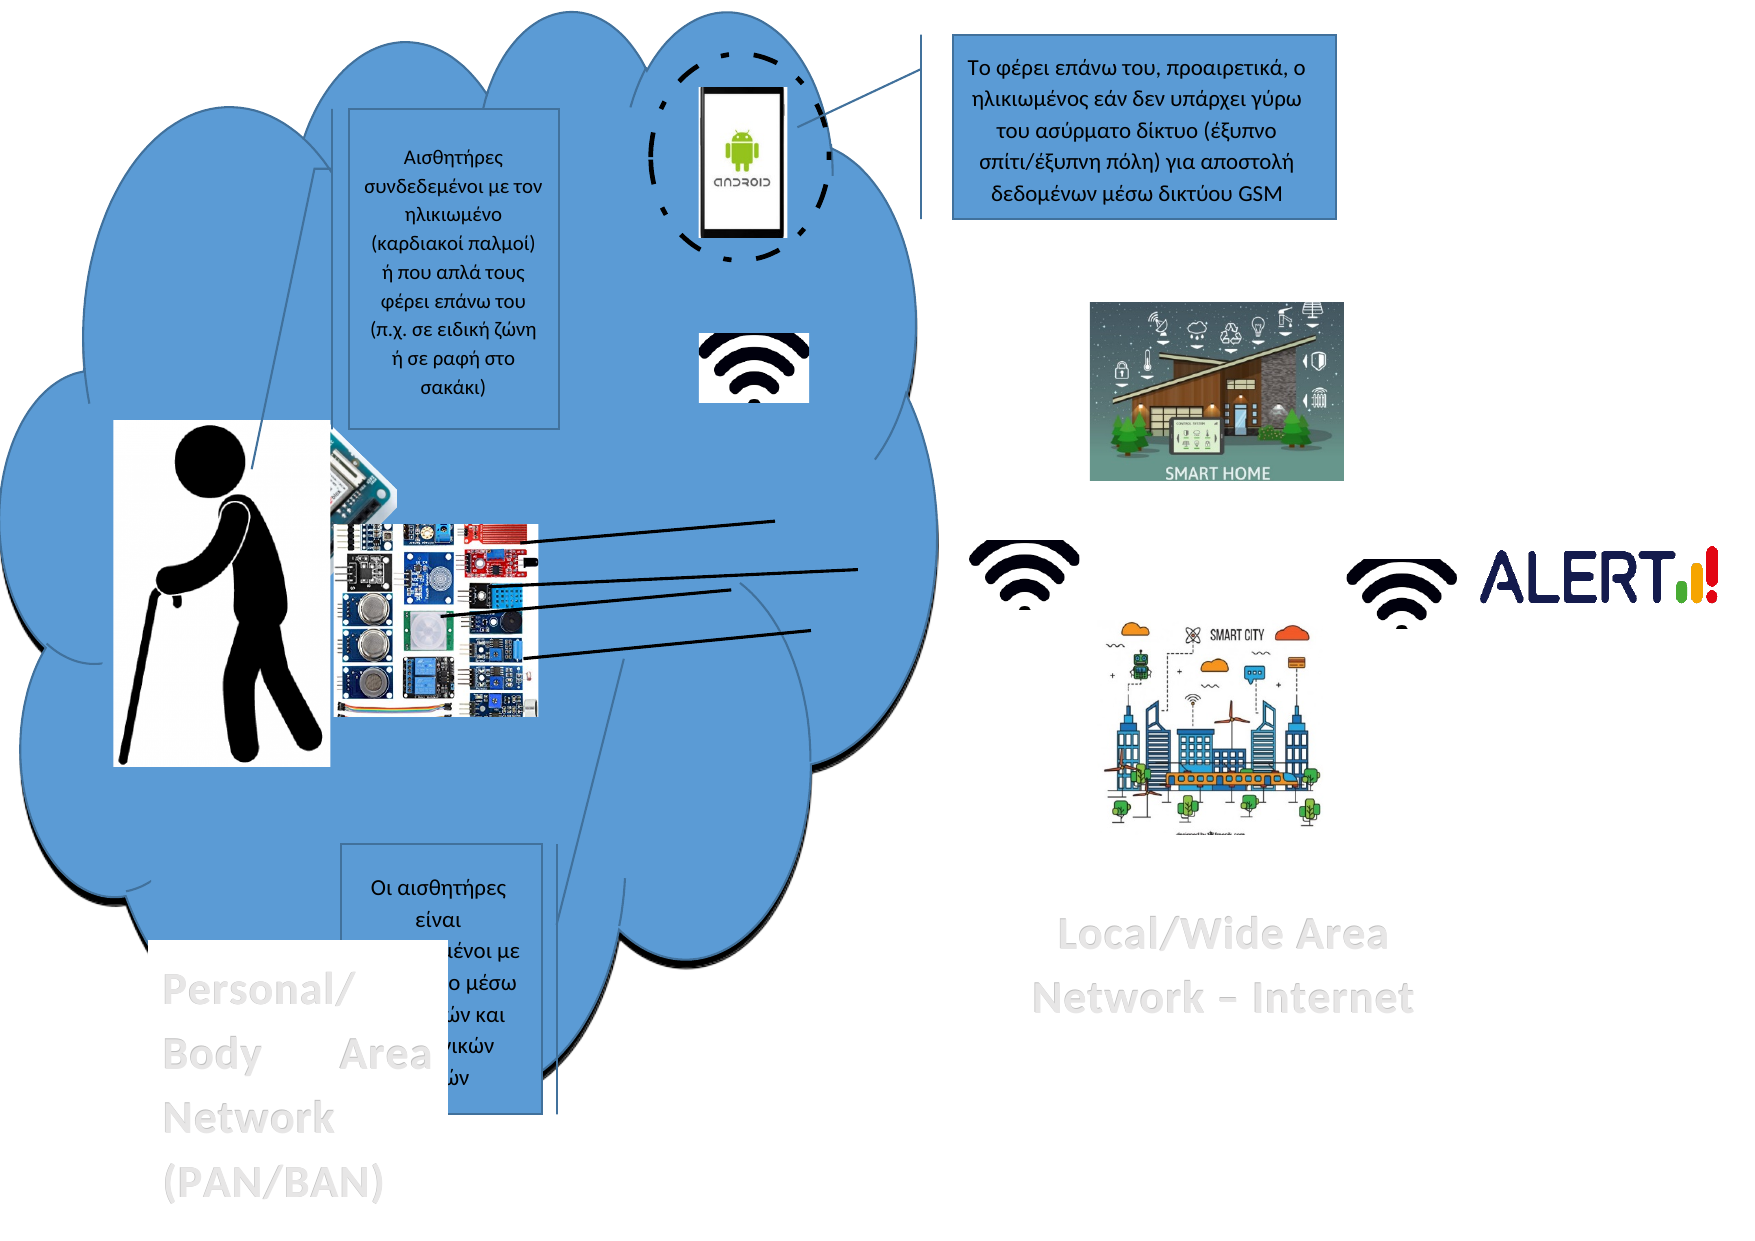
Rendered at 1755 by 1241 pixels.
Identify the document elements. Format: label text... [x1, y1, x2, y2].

text Local/Wide Area Network – Internet [968, 905, 1479, 1025]
text Personal/Body Area Network (PAN/BAN) [163, 960, 433, 1209]
